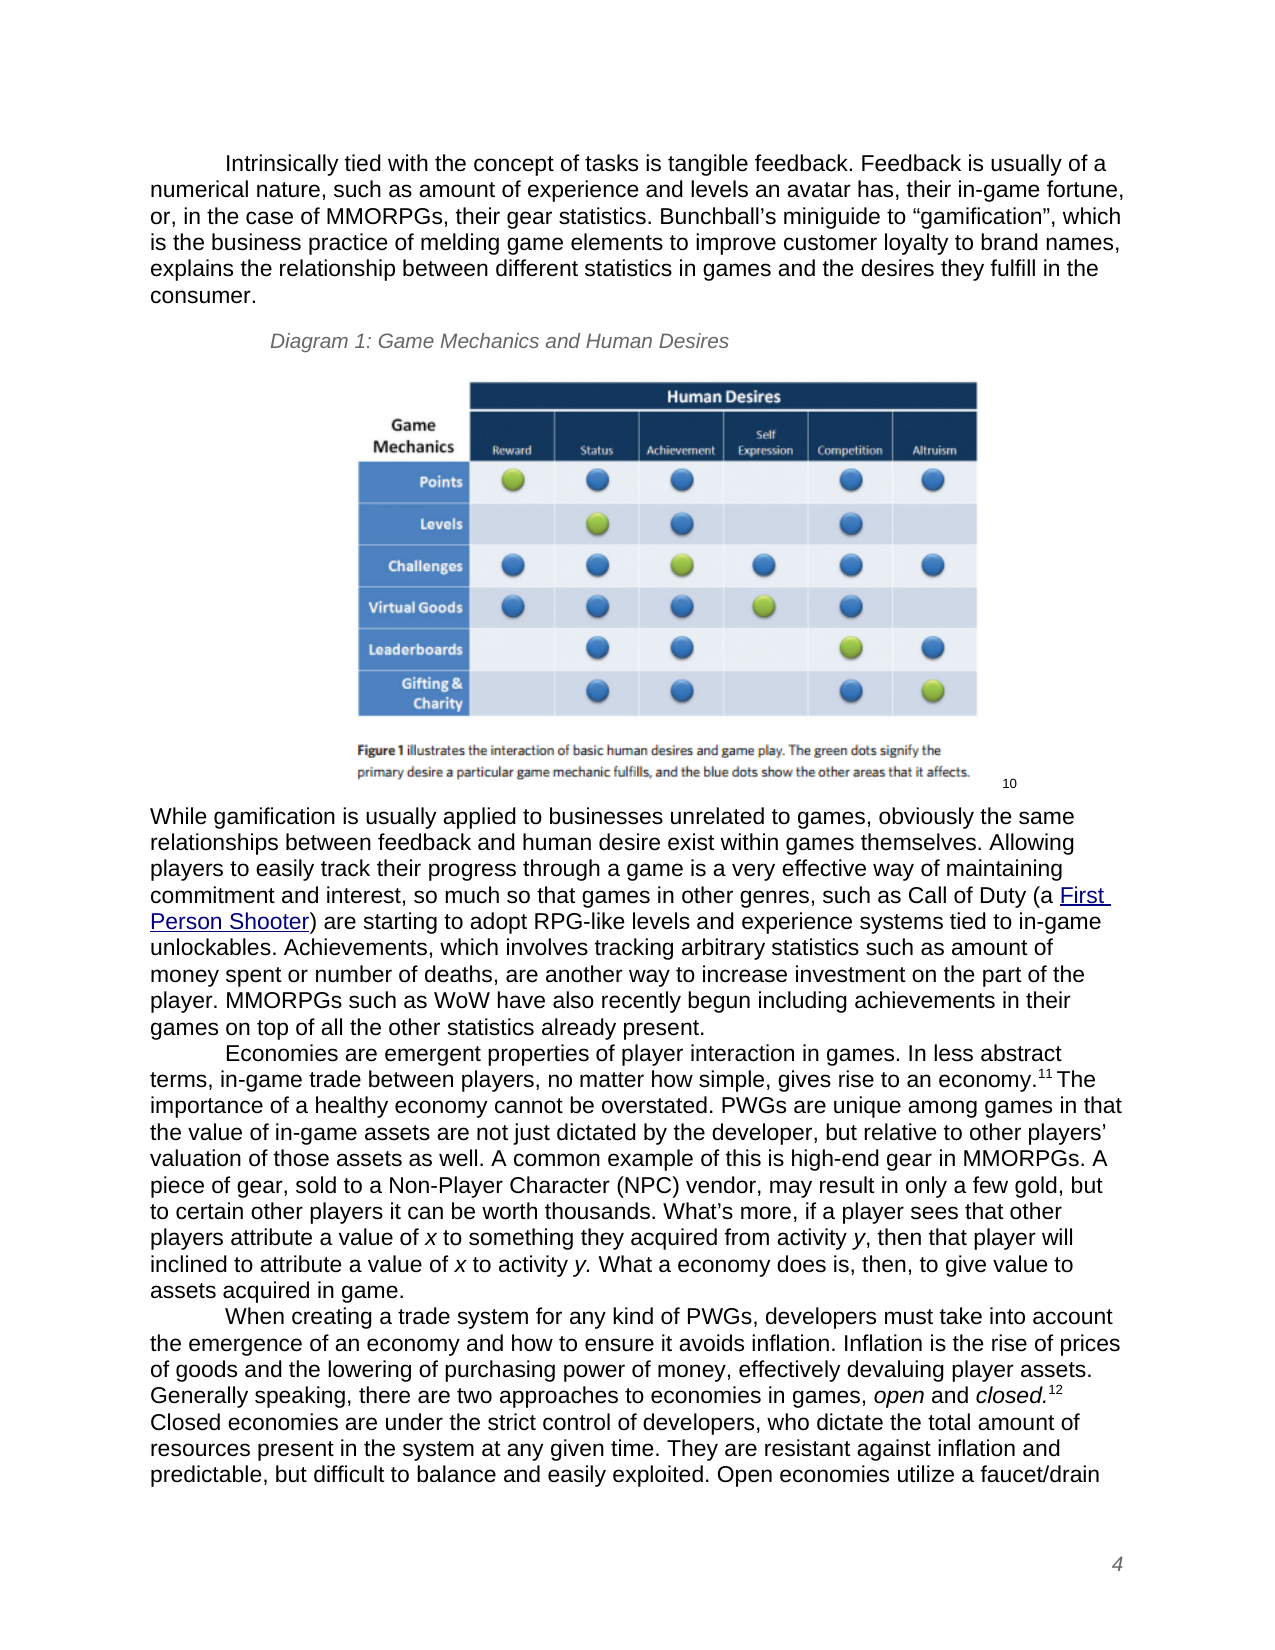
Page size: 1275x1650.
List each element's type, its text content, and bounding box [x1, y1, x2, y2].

text While gamification is usually applied to businesses unrelated to games, obviously the same relationships between feedback and human desire exist within games themselves. Allowing players to easily track their progress through a game is a very effective way of maintaining commitment and interest, so much so that games in other genres, such as Call of Duty (a First Person Shooter) are starting to adopt RPG-like levels and experience systems tied to in-game unlockables. Achievements, which involves tracking arbitrary statistics such as amount of money spent or number of deaths, are another way to increase investment on the part of the player. MMORPGs such as WoW have also recently begun including achievements in their games on top of all the other statistics already present. [150, 803, 1125, 1040]
picture [350, 366, 986, 789]
text Economies are emergent properties of player interaction in games. In less abstract terms, in-game trade between players, no matter how simple, gives rise to an economy.11 The importance of a healthy economy cannot be overstated. PWGs are unique among games in that the value of in-game assets are not just dictated by the developer, but relative to other players’ valuation of those assets as well. A common example of this is high-end gear in MMORPGs. A piece of gear, sold to a Non-Player Character (NPC) vendor, may result in only a few gold, but to certain other players it can be worth thousands. What’s more, if a player sees that other players attribute a value of x to something they acquired from activity y, then that player will inclined to attribute a value of x to activity y. What a economy does is, then, to give value to assets acquired in game. [150, 1040, 1125, 1303]
text Intrinsically tied with the concept of tasks is tangible feedback. Feedback is usually of a numerical nature, such as amount of experience and levels an avatar has, their in-game fortune, or, in the case of MMORPGs, their gear statistics. Bunchball’s miniguide to “gamification”, which is the business practice of melding game elements to improve customer loyalty to brand names, explains the relationship between different statistics in games and the desires they fulfill in the consumer. [150, 150, 1125, 308]
text When creating a trade system for any kind of PWGs, developers must take into account the emergence of an economy and how to ensure it avoids inflation. Inflation is the rise of prices of goods and the lowering of purchasing power of money, effectively devaluing player assets. Generally speaking, there are two approaches to economies in games, open and closed.12 Closed economies are under the strict control of developers, who dictate the total amount of resources present in the system at any given time. They are resistant against inflation and predictable, but difficult to balance and easily exploited. Open economies utilize a faucet/drain [150, 1303, 1125, 1488]
text 10 [150, 357, 1125, 803]
subtitle Diagram 1: Game Mechanics and Human Desires [150, 329, 1125, 353]
